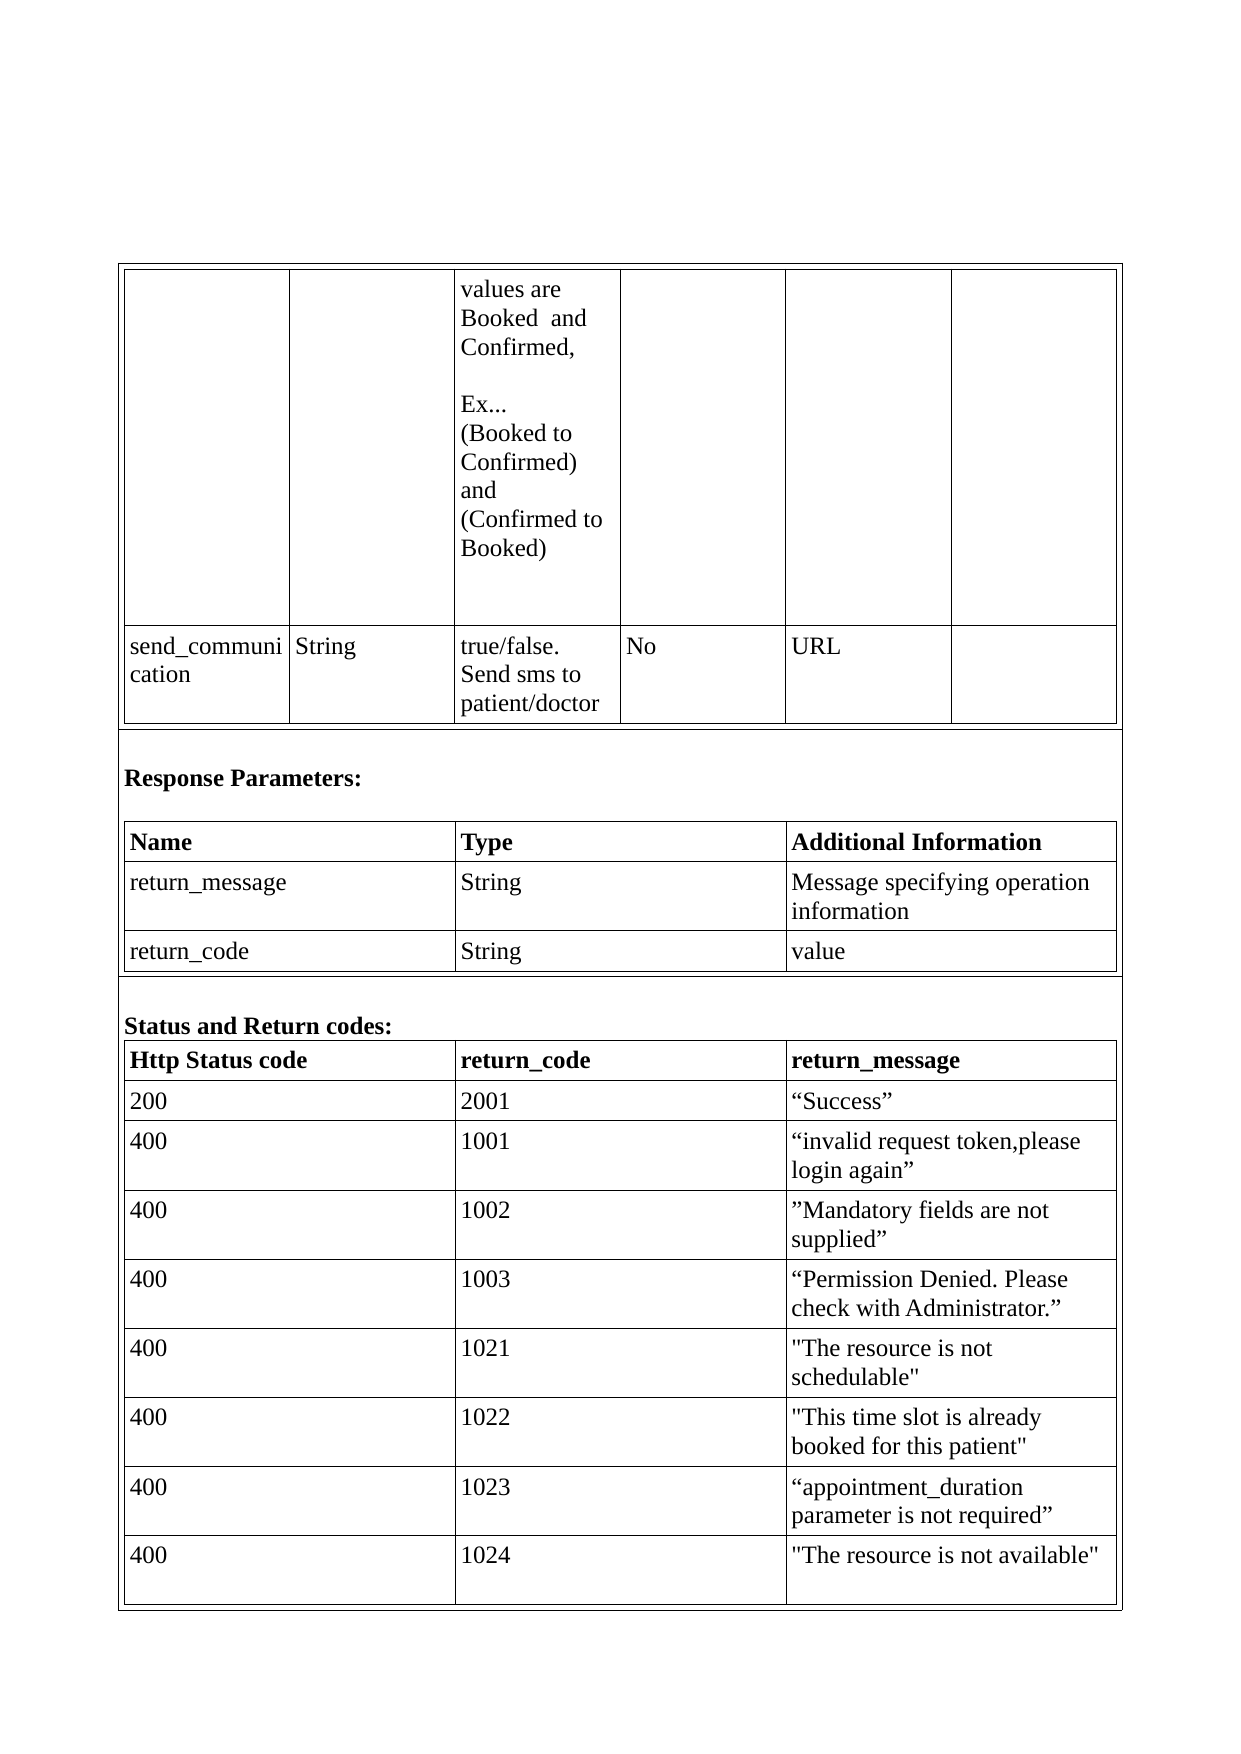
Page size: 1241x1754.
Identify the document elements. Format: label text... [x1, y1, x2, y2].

table_cell “invalid request token,please login again” [787, 1121, 1116, 1189]
table_cell 200 [125, 1081, 455, 1120]
table_cell 1023 [456, 1467, 786, 1535]
table_cell 400 [125, 1121, 455, 1189]
table_cell return_code [125, 931, 455, 971]
table_cell value [787, 931, 1116, 971]
table_cell 1021 [456, 1329, 786, 1397]
table_cell send_communication [125, 626, 289, 723]
table_cell 1022 [456, 1398, 786, 1466]
table_cell 400 [125, 1260, 455, 1328]
table_cell 1024 [456, 1536, 786, 1604]
table_cell [119, 264, 1122, 729]
table_cell [952, 626, 1116, 723]
table_cell 400 [125, 1398, 455, 1466]
table_cell “Permission Denied. Please check with Administrator.” [787, 1260, 1116, 1328]
table_header return_code [456, 1041, 786, 1080]
table_cell No [621, 626, 785, 723]
table_cell 400 [125, 1191, 455, 1258]
table_cell [786, 270, 951, 625]
table_cell 400 [125, 1536, 455, 1604]
table_cell [290, 270, 454, 625]
table_cell 1001 [456, 1121, 786, 1189]
table_cell true/false. Send sms to patient/doctor [455, 626, 620, 723]
table_cell 1002 [456, 1191, 786, 1258]
table_header return_message [787, 1041, 1116, 1080]
table_header Name [125, 822, 455, 861]
table_header Http Status code [125, 1041, 455, 1080]
table_cell 1003 [456, 1260, 786, 1328]
table_cell String [456, 931, 786, 971]
table_cell ”Mandatory fields are not supplied” [787, 1191, 1116, 1258]
table_cell values are Booked and Confirmed, Ex... (Booked to Confirmed) and (Confirmed to Booked) [455, 270, 620, 625]
table_cell String [290, 626, 454, 723]
table_cell 2001 [456, 1081, 786, 1120]
table_cell Response Parameters: [119, 730, 1122, 976]
table_header Additional Information [787, 822, 1116, 861]
table_cell Status and Return codes: [119, 977, 1122, 1610]
table_cell "The resource is not available" [787, 1536, 1116, 1604]
table_cell Message specifying operation information [787, 862, 1116, 930]
table_cell “appointment_duration parameter is not required” [787, 1467, 1116, 1535]
table_cell [952, 270, 1116, 625]
table_cell String [456, 862, 786, 930]
table_cell "The resource is not schedulable" [787, 1329, 1116, 1397]
table_cell return_message [125, 862, 455, 930]
table_cell [125, 270, 289, 625]
table_cell 400 [125, 1329, 455, 1397]
table_cell “Success” [787, 1081, 1116, 1120]
table_cell [621, 270, 785, 625]
table_cell "This time slot is already booked for this patient" [787, 1398, 1116, 1466]
table_cell 400 [125, 1467, 455, 1535]
table_cell URL [786, 626, 951, 723]
table_header Type [456, 822, 786, 861]
